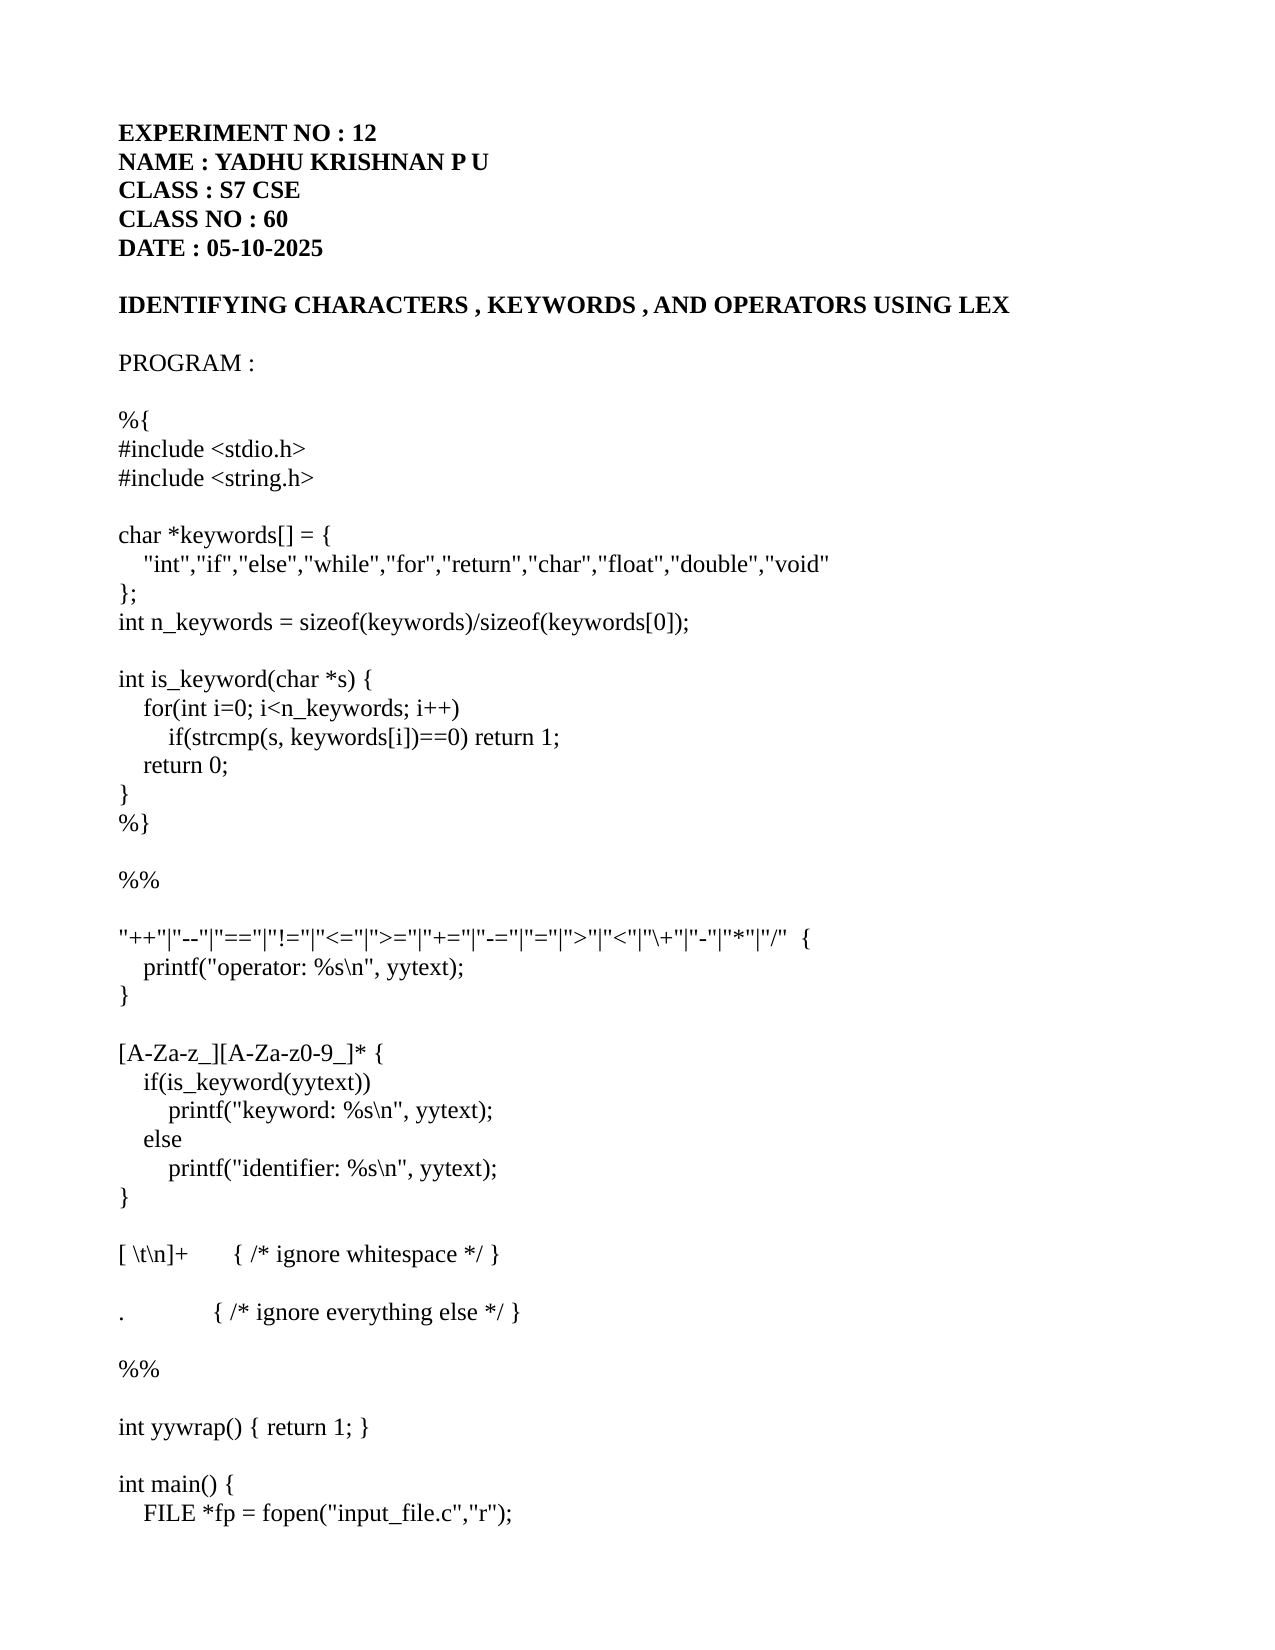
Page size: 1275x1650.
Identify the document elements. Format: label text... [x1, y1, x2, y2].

text EXPERIMENT NO : 12 [118, 118, 1157, 147]
text return 0; [118, 751, 1157, 779]
text if(is_keyword(yytext)) [118, 1067, 1157, 1096]
text int yywrap() { return 1; } [118, 1412, 1157, 1441]
text FILE *fp = fopen("input_file.c","r"); [118, 1498, 1157, 1527]
text char *keywords[] = { [118, 521, 1157, 549]
text PROGRAM : %{ [118, 348, 1157, 434]
text . { /* ignore everything else */ } [118, 1297, 1157, 1326]
text #include <string.h> [118, 463, 1157, 492]
text DATE : 05-10-2025 [118, 233, 1157, 262]
text CLASS : S7 CSE CLASS NO : 60 [118, 176, 1157, 233]
text else [118, 1124, 1157, 1153]
text printf("identifier: %s\n", yytext); [118, 1153, 1157, 1182]
text int main() { [118, 1469, 1157, 1498]
text "int","if","else","while","for","return","char","float","double","void" [118, 549, 1157, 578]
text } [118, 779, 1157, 808]
text int n_keywords = sizeof(keywords)/sizeof(keywords[0]); [118, 607, 1157, 636]
text printf("keyword: %s\n", yytext); [118, 1096, 1157, 1124]
text %% [118, 1354, 1157, 1383]
text }; [118, 578, 1157, 607]
text %% [118, 866, 1157, 894]
text %} [118, 808, 1157, 837]
text printf("operator: %s\n", yytext); [118, 952, 1157, 981]
text NAME : YADHU KRISHNAN P U [118, 147, 1157, 176]
text #include <stdio.h> [118, 434, 1157, 463]
text } [118, 1182, 1157, 1211]
text int is_keyword(char *s) { [118, 664, 1157, 693]
text [ \t\n]+ { /* ignore whitespace */ } [118, 1239, 1157, 1268]
text "++"|"--"|"=="|"!="|"<="|">="|"+="|"-="|"="|">"|"<"|"\+"|"-"|"*"|"/" { [118, 923, 1157, 952]
text [A-Za-z_][A-Za-z0-9_]* { [118, 1038, 1157, 1067]
text } [118, 981, 1157, 1009]
text if(strcmp(s, keywords[i])==0) return 1; [118, 722, 1157, 751]
text for(int i=0; i<n_keywords; i++) [118, 693, 1157, 722]
text IDENTIFYING CHARACTERS , KEYWORDS , AND OPERATORS USING LEX [118, 291, 1157, 319]
